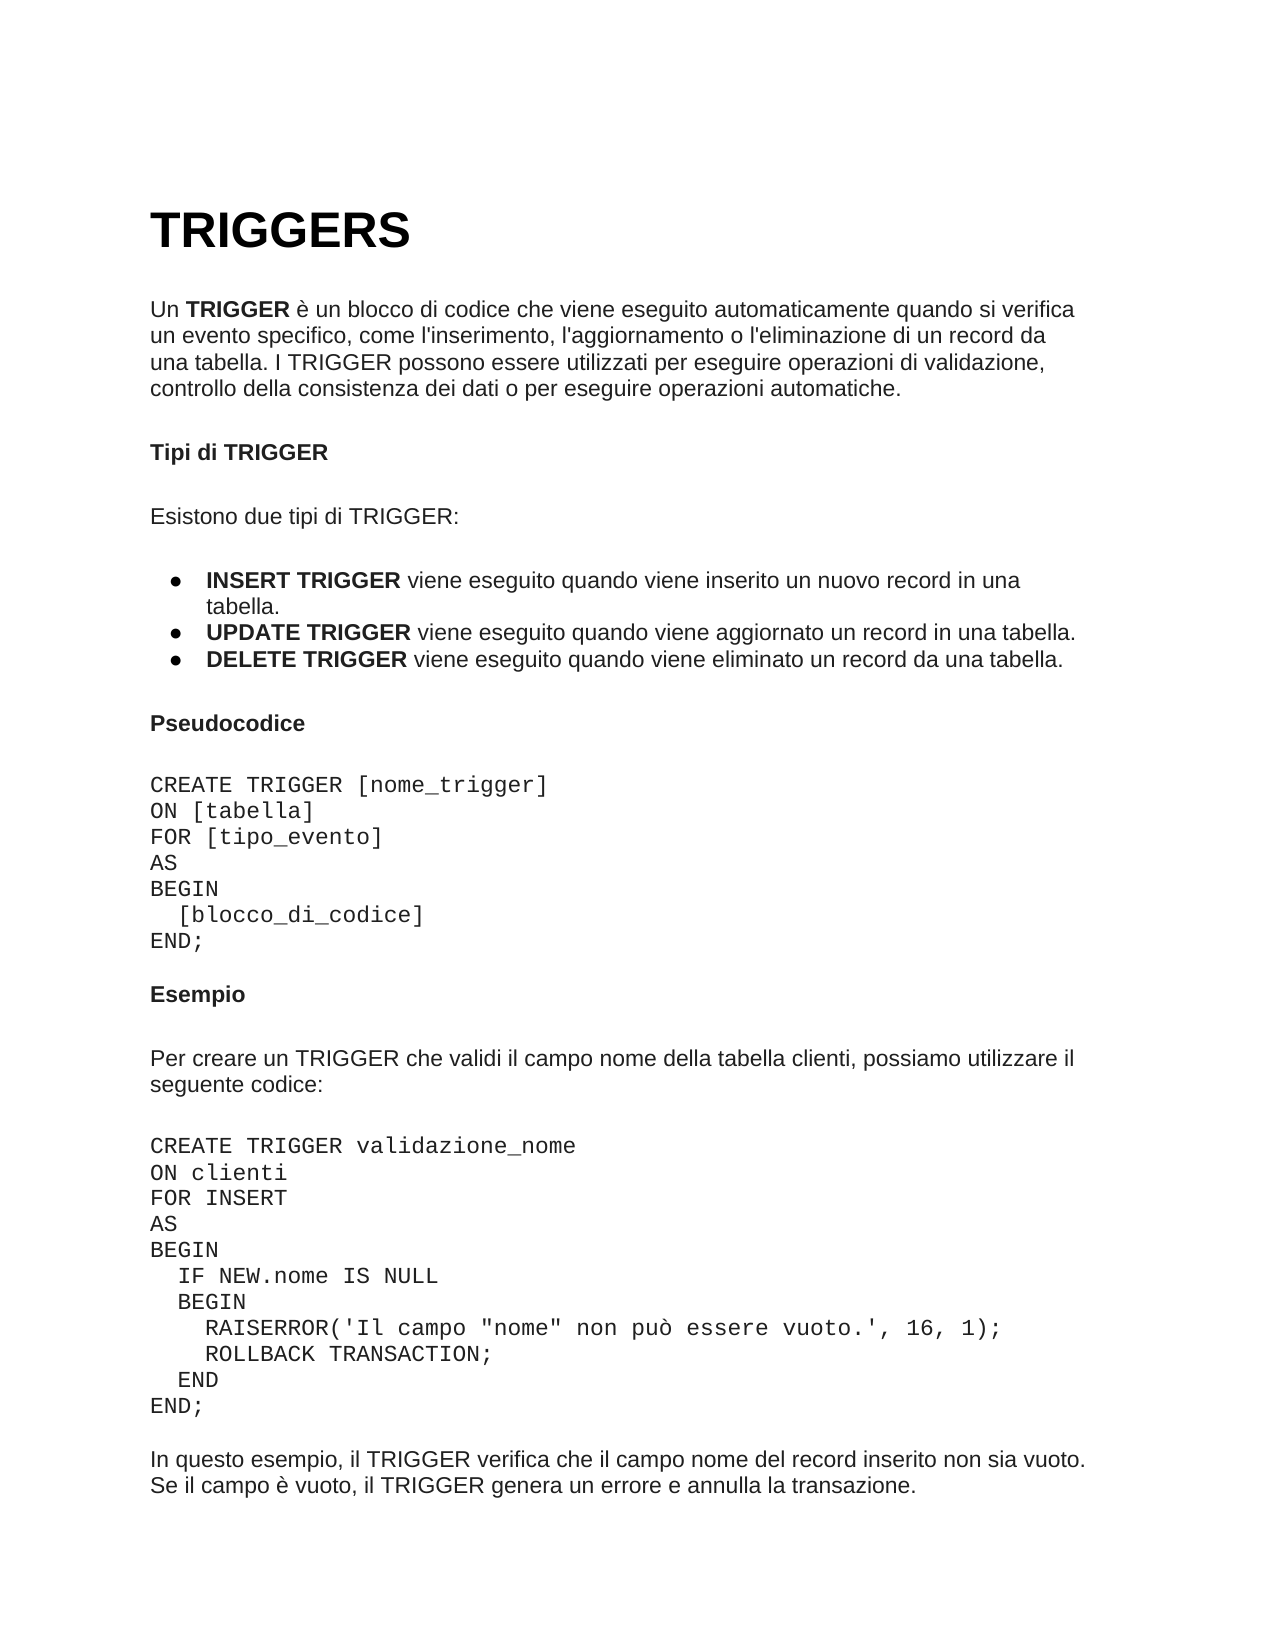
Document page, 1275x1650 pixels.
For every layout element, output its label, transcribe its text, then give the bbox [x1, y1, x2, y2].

text In questo esempio, il TRIGGER verifica che il campo nome del record inserito non sia vuoto. Se il campo è vuoto, il TRIGGER genera un errore e annulla la transazione. [150, 1446, 1087, 1499]
text CREATE TRIGGER [nome_trigger] ON [tabella] FOR [tipo_evento] AS BEGIN [blocco_di_codice] END; [150, 773, 1087, 981]
text Un TRIGGER è un blocco di codice che viene eseguito automaticamente quando si verifica un evento specifico, come l'inserimento, l'aggiornamento o l'eliminazione di un record da una tabella. I TRIGGER possono essere utilizzati per eseguire operazioni di validazione, controllo della consistenza dei dati o per eseguire operazioni automatiche. [150, 296, 1087, 401]
subtitle TRIGGERS [150, 201, 1087, 258]
text CREATE TRIGGER validazione_nome ON clienti FOR INSERT AS BEGIN IF NEW.nome IS NULL BEGIN RAISERROR('Il campo "nome" non può essere vuoto.', 16, 1); ROLLBACK TRANSACTION; END END; [150, 1135, 1087, 1446]
list DELETE TRIGGER viene eseguito quando viene eliminato un record da una tabella. [169, 646, 1087, 672]
text Per creare un TRIGGER che validi il campo nome della tabella clienti, possiamo utilizzare il seguente codice: [150, 1045, 1087, 1097]
text Esistono due tipi di TRIGGER: [150, 503, 1087, 529]
text Tipi di TRIGGER [150, 439, 1087, 465]
list INSERT TRIGGER viene eseguito quando viene inserito un nuovo record in una tabella. [169, 567, 1087, 619]
text Esempio [150, 981, 1087, 1007]
list UPDATE TRIGGER viene eseguito quando viene aggiornato un record in una tabella. [169, 619, 1087, 646]
text Pseudocodice [150, 709, 1087, 736]
